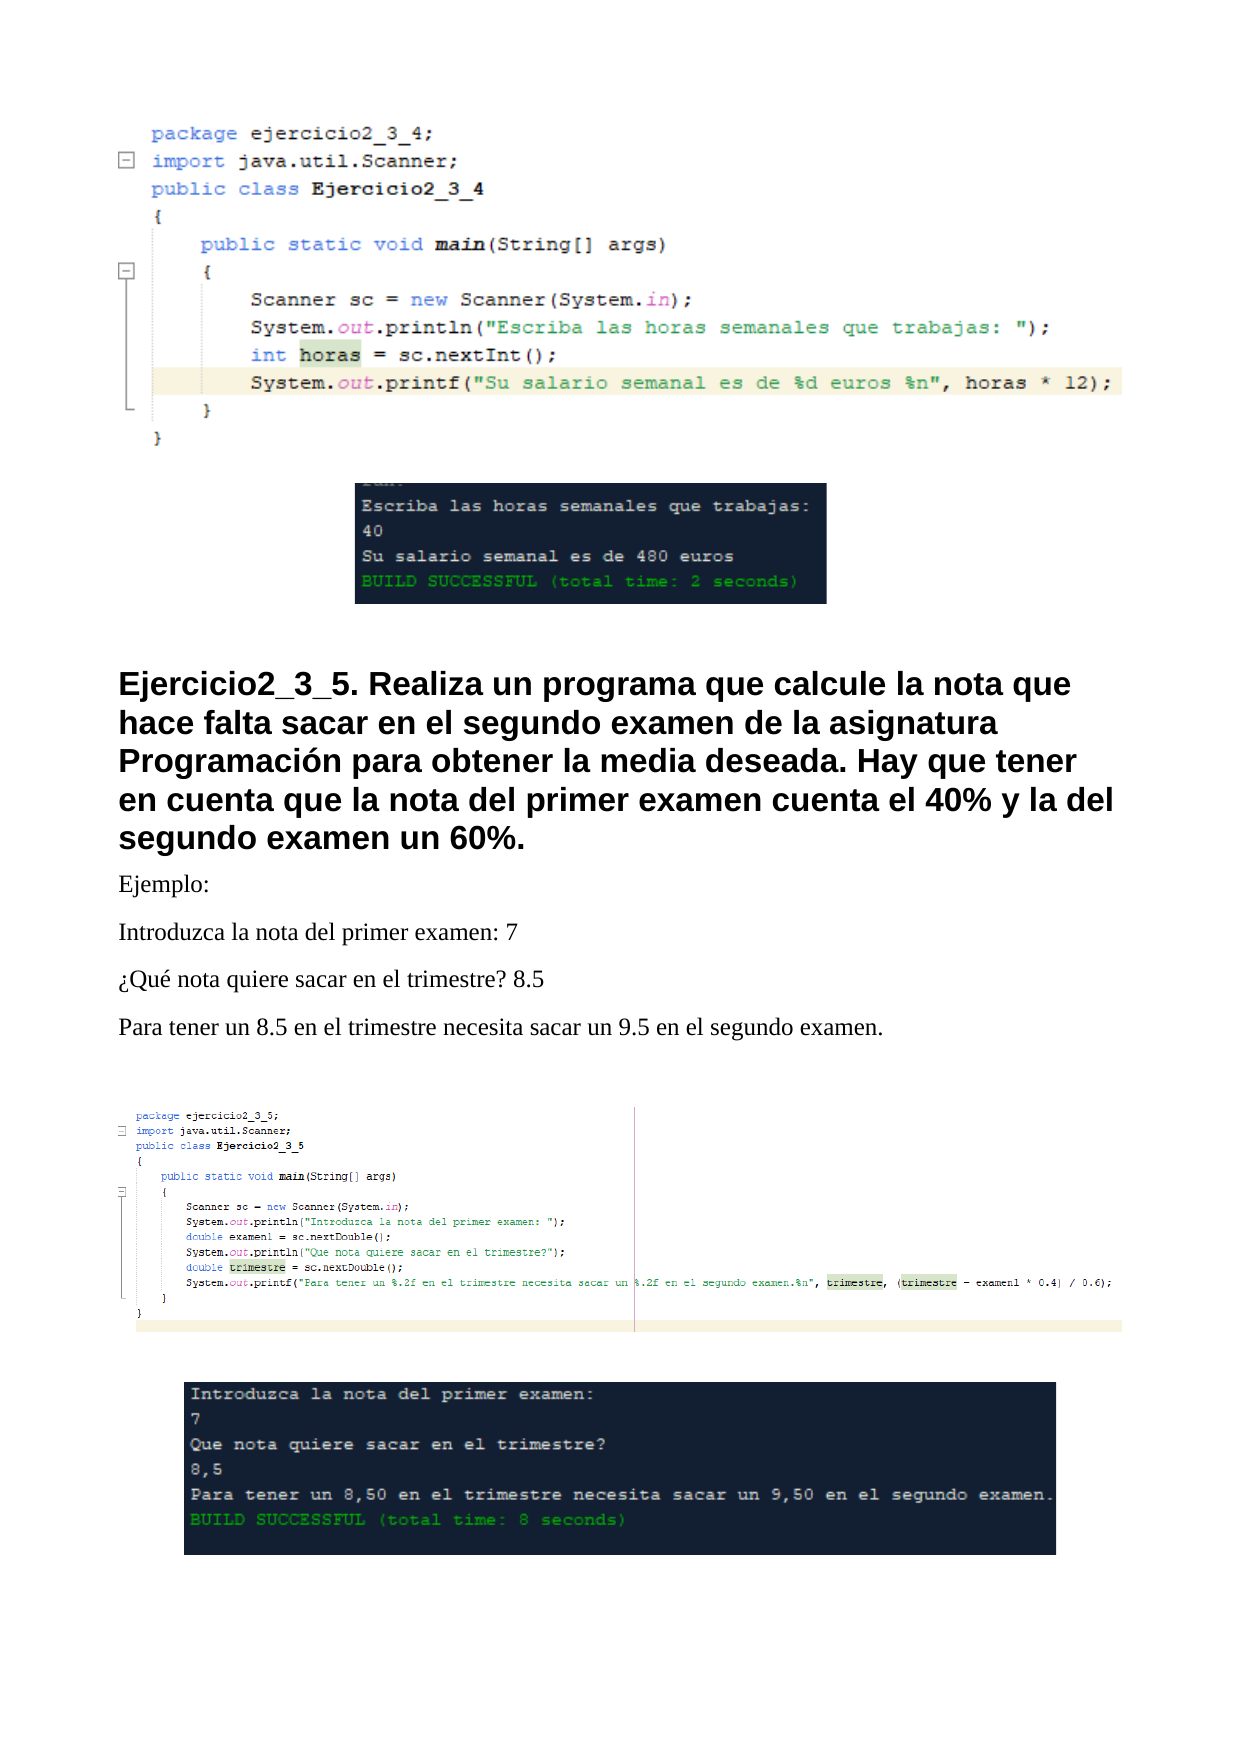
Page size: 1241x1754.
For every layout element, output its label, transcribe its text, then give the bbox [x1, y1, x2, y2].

text Para tener un 8.5 en el trimestre necesita sacar un 9.5 en el segundo examen. [118, 1012, 1122, 1041]
picture [354, 483, 827, 604]
picture [184, 1382, 1057, 1555]
subtitle Ejercicio2_3_5. Realiza un programa que calcule la nota que hace falta sacar en el segundo examen de la asignatura Programación para obtener la media deseada. Hay que tener en cuenta que la nota del primer examen cuenta el 40% y la del segundo examen un 60%. [118, 664, 1122, 857]
text Ejemplo: [118, 869, 1122, 898]
picture [118, 1107, 1123, 1332]
picture [118, 118, 1123, 449]
text Introduzca la nota del primer examen: 7 [118, 917, 1122, 945]
text ¿Qué nota quiere sacar en el trimestre? 8.5 [118, 964, 1122, 993]
